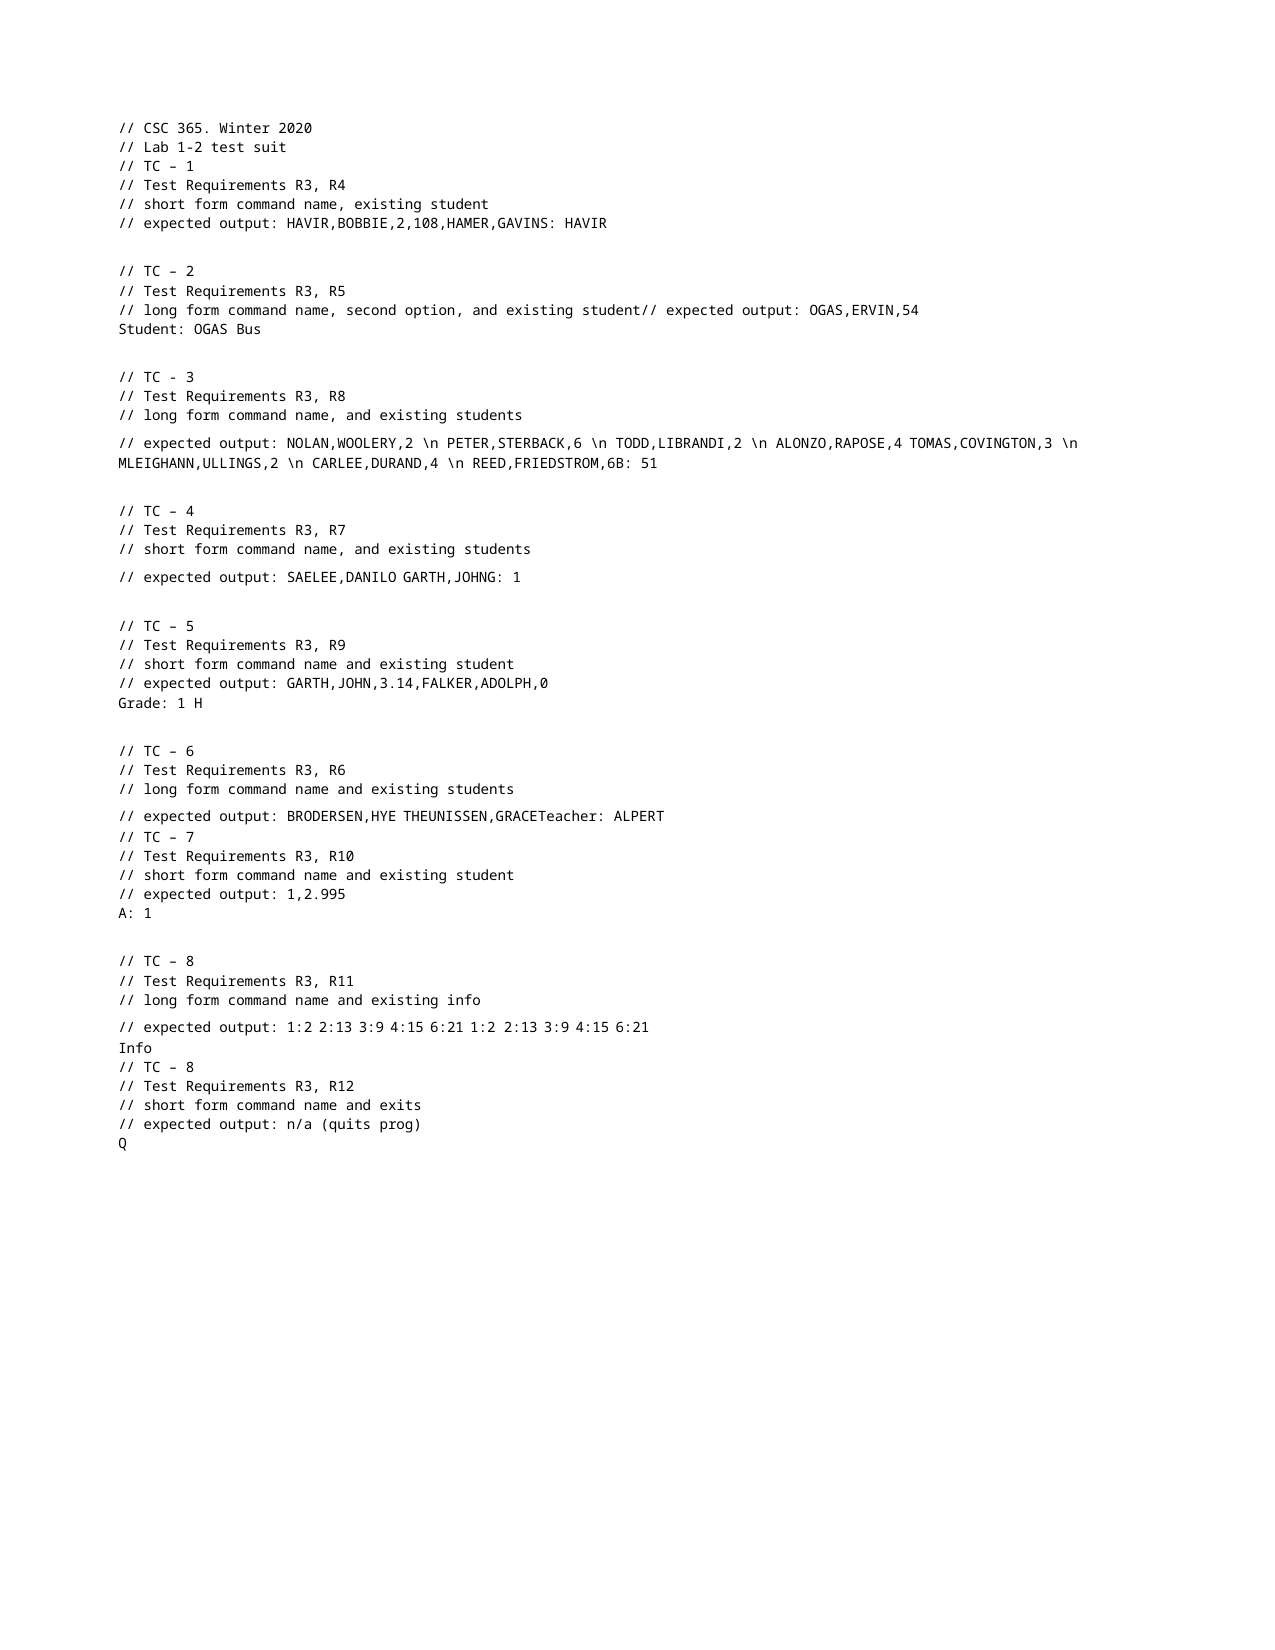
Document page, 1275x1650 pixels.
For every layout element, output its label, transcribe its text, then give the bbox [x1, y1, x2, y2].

text // Lab 1-2 test suit [118, 137, 1157, 156]
text // expected output: n/a (quits prog) [118, 1115, 1157, 1134]
text // Test Requirements R3, R10 [118, 846, 1157, 866]
text // TC – 8 [118, 952, 1157, 971]
text // long form command name, and existing students [118, 406, 1157, 425]
text // long form command name and existing students [118, 779, 1157, 798]
text // long form command name, second option, and existing student// expected output: OGAS,ERVIN,54 [118, 300, 1157, 319]
text // expected output: SAELEE,DANILO GARTH,JOHNG: 1 [118, 559, 1157, 588]
text // expected output: 1:2 2:13 3:9 4:15 6:21 1:2 2:13 3:9 4:15 6:21 [118, 1009, 1157, 1038]
text Grade: 1 H [118, 693, 1157, 712]
text // long form command name and existing info [118, 990, 1157, 1009]
text // short form command name and existing student [118, 655, 1157, 674]
text // TC – 5 [118, 616, 1157, 636]
text // TC - 3 [118, 367, 1157, 386]
text // TC – 2 [118, 262, 1157, 281]
text // short form command name and existing student [118, 866, 1157, 885]
text // Test Requirements R3, R12 [118, 1076, 1157, 1096]
text // short form command name, existing student [118, 195, 1157, 214]
text // Test Requirements R3, R5 [118, 281, 1157, 300]
text // expected output: BRODERSEN,HYE THEUNISSEN,GRACETeacher: ALPERT [118, 798, 1157, 827]
text // CSC 365. Winter 2020 [118, 118, 1157, 137]
text // short form command name and exits [118, 1096, 1157, 1115]
text // short form command name, and existing students [118, 540, 1157, 559]
text // Test Requirements R3, R4 [118, 176, 1157, 195]
text // TC – 7 [118, 827, 1157, 846]
text // Test Requirements R3, R6 [118, 760, 1157, 779]
text // expected output: HAVIR,BOBBIE,2,108,HAMER,GAVINS: HAVIR [118, 214, 1157, 233]
text // TC – 1 [118, 156, 1157, 176]
text Q [118, 1134, 1157, 1153]
text // expected output: NOLAN,WOOLERY,2 \n PETER,STERBACK,6 \n TODD,LIBRANDI,2 \n ALONZO,RAPOSE,4 TOMAS,COVINGTON,3 \n MLEIGHANN,ULLINGS,2 \n CARLEE,DURAND,4 \n REED,FRIEDSTROM,6B: 51 [118, 425, 1157, 473]
text Info [118, 1038, 1157, 1057]
text // Test Requirements R3, R11 [118, 971, 1157, 990]
text // expected output: 1,2.995 [118, 885, 1157, 904]
text // Test Requirements R3, R7 [118, 521, 1157, 540]
text // Test Requirements R3, R8 [118, 386, 1157, 406]
text // TC – 6 [118, 741, 1157, 760]
text // TC – 8 [118, 1057, 1157, 1076]
text Student: OGAS Bus [118, 319, 1157, 338]
text // TC – 4 [118, 501, 1157, 521]
text // Test Requirements R3, R9 [118, 636, 1157, 655]
text // expected output: GARTH,JOHN,3.14,FALKER,ADOLPH,0 [118, 674, 1157, 693]
text A: 1 [118, 904, 1157, 923]
